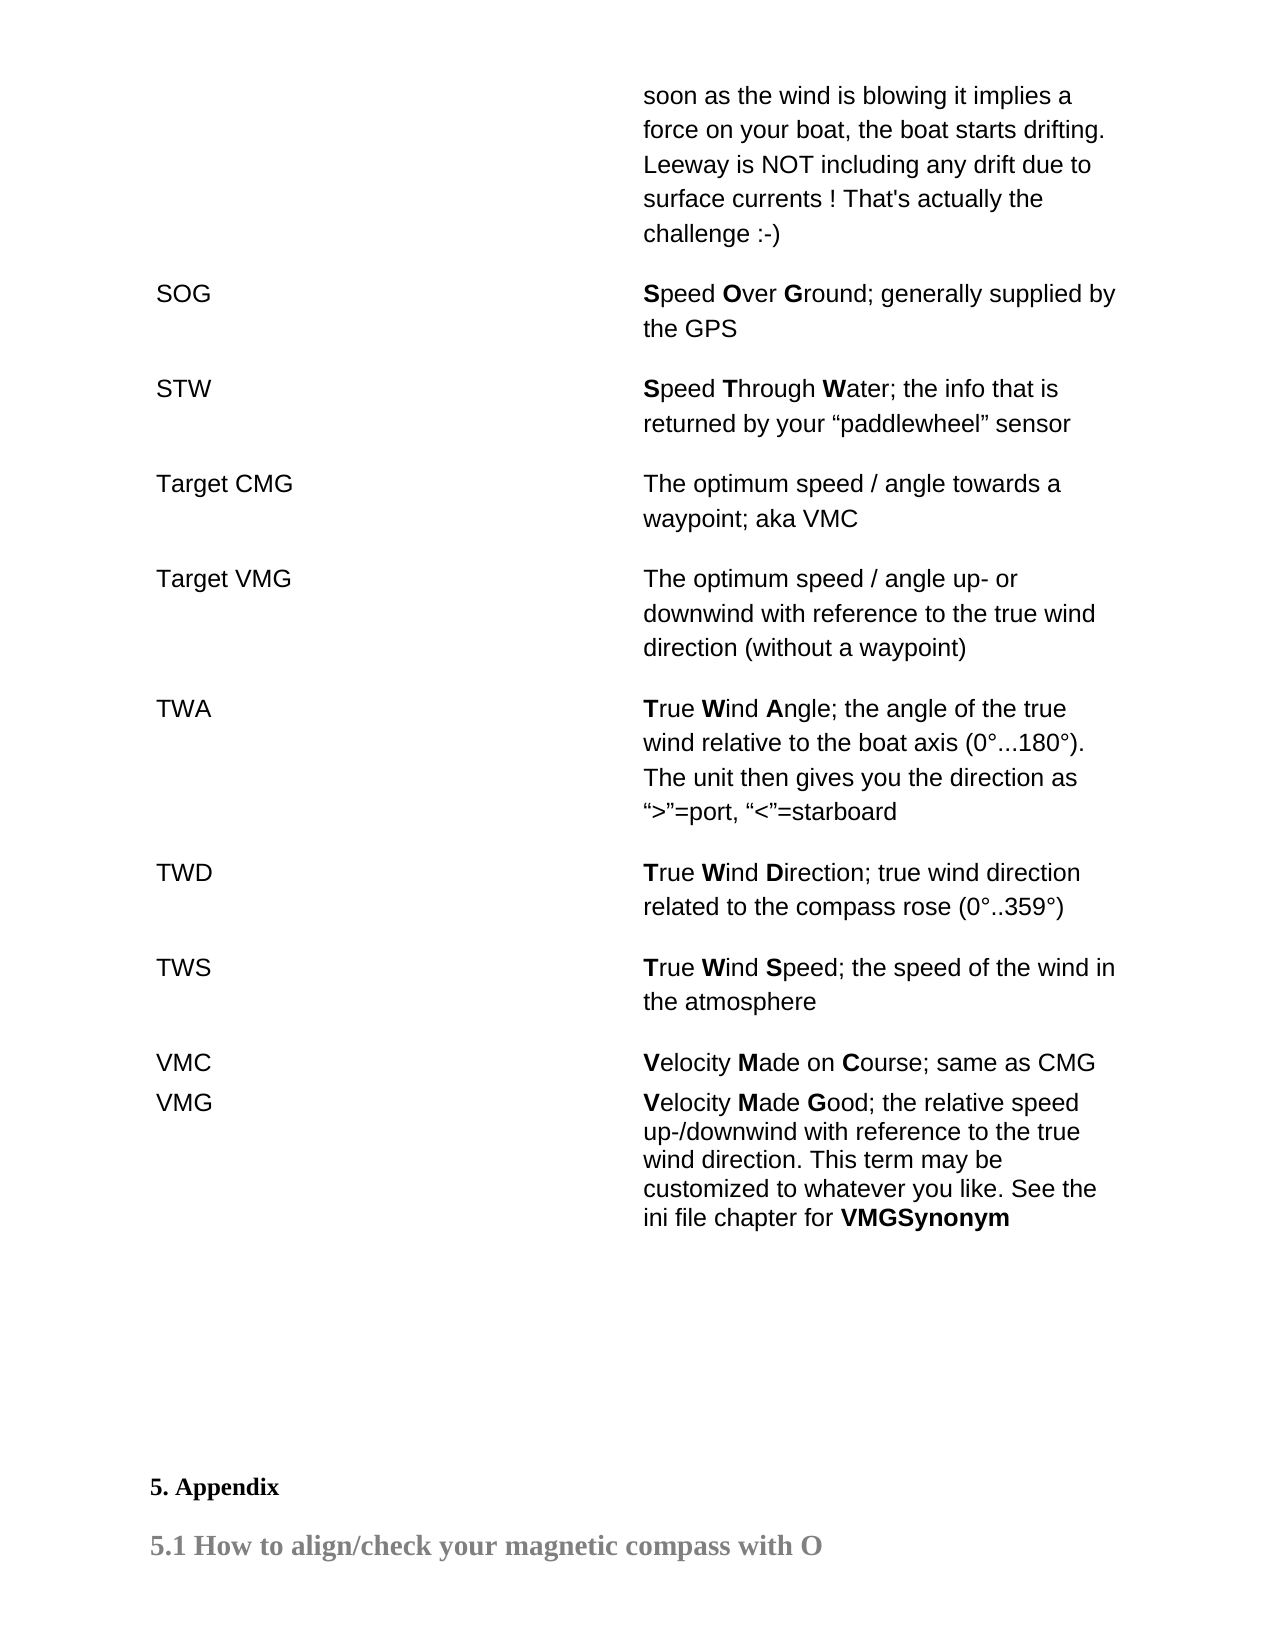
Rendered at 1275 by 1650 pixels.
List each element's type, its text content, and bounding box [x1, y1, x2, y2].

table_cell Speed Over Ground; generally supplied by the GPS [638, 274, 1125, 368]
table_cell Target CMG [150, 464, 637, 558]
table_cell [150, 1237, 637, 1277]
table_cell [150, 1278, 637, 1318]
table_cell [638, 1318, 1125, 1358]
table_cell TWS [150, 947, 637, 1042]
text 5. Appendix [150, 1472, 1125, 1501]
table_cell SOG [150, 274, 637, 368]
table_cell True Wind Direction; true wind direction related to the compass rose (0°..359°) [638, 852, 1125, 947]
text 5.1 How to align/check your magnetic compass with O [150, 1528, 1125, 1562]
table_cell Velocity Made on Course; same as CMG [638, 1042, 1125, 1082]
table_cell True Wind Angle; the angle of the true wind relative to the boat axis (0°...180°). The unit then gives you the direction as “>”=port, “<”=starboard [638, 688, 1125, 852]
table_cell [150, 1318, 637, 1358]
table_cell [638, 1237, 1125, 1277]
table_cell STW [150, 369, 637, 463]
table_cell [150, 1358, 637, 1398]
table_cell [638, 1358, 1125, 1398]
table_cell [150, 75, 637, 273]
table_cell TWA [150, 688, 637, 852]
table_cell VMC [150, 1042, 637, 1082]
table_cell The optimum speed / angle towards a waypoint; aka VMC [638, 464, 1125, 558]
table_cell soon as the wind is blowing it implies a force on your boat, the boat starts drifting. Leeway is NOT including any drift due to surface currents ! That's actually the challenge :-) [638, 75, 1125, 273]
table_cell True Wind Speed; the speed of the wind in the atmosphere [638, 947, 1125, 1042]
table_cell The optimum speed / angle up- or downwind with reference to the true wind direction (without a waypoint) [638, 559, 1125, 688]
table_cell [638, 1278, 1125, 1318]
table_cell TWD [150, 852, 637, 947]
table_cell Target VMG [150, 559, 637, 688]
table_cell Velocity Made Good; the relative speed up-/downwind with reference to the true wind direction. This term may be customized to whatever you like. See the ini file chapter for VMGSynonym [638, 1082, 1125, 1237]
table_cell VMG [150, 1082, 637, 1237]
table_cell Speed Through Water; the info that is returned by your “paddlewheel” sensor [638, 369, 1125, 463]
